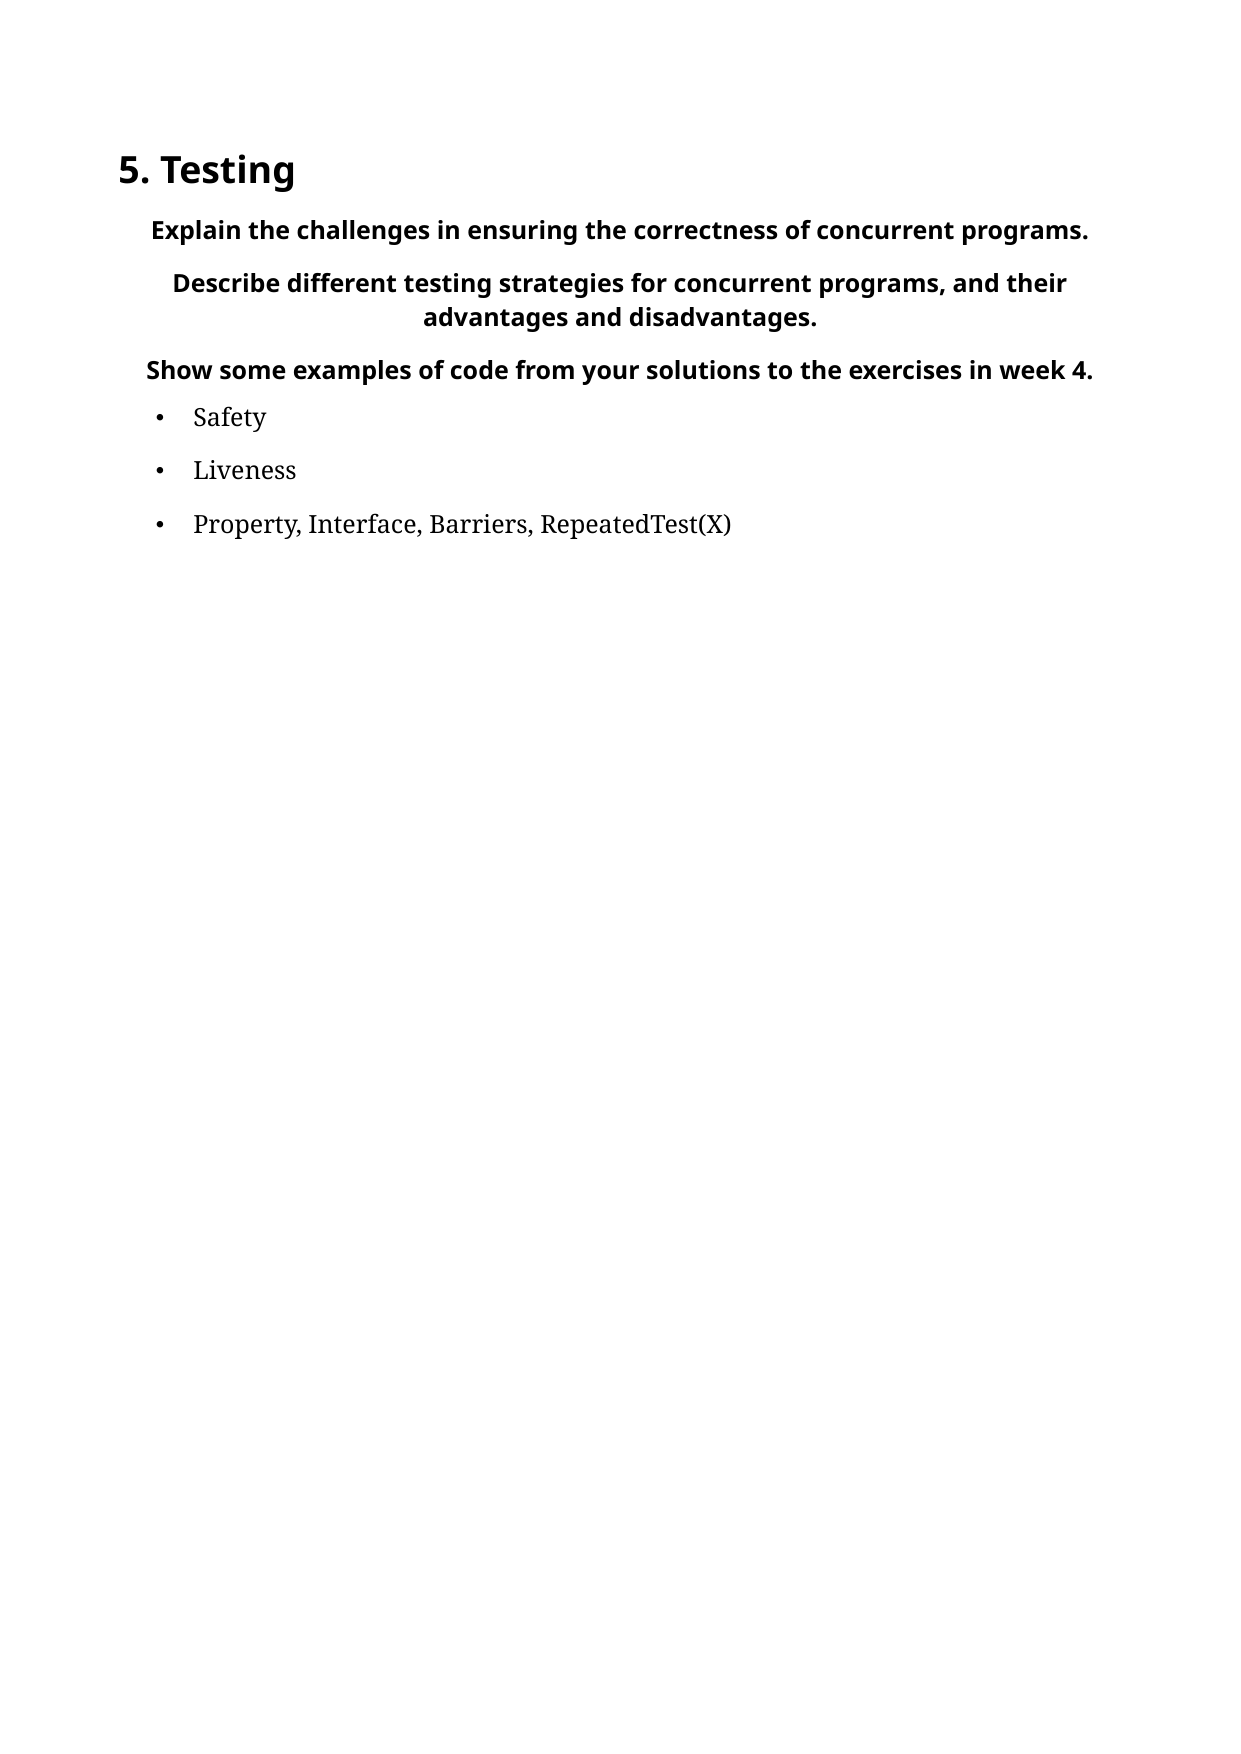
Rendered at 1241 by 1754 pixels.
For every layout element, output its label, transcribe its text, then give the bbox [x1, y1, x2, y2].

subtitle Show some examples of code from your solutions to the exercises in week 4. [118, 353, 1122, 387]
list Property, Interface, Barriers, RepeatedTest(X) [156, 507, 1122, 541]
subtitle Explain the challenges in ensuring the correctness of concurrent programs. [118, 213, 1122, 247]
list Safety [156, 399, 1122, 433]
list Liveness [156, 453, 1122, 487]
subtitle 5. Testing [118, 143, 1122, 194]
subtitle Describe different testing strategies for concurrent programs, and their advantages and disadvantages. [118, 266, 1122, 334]
